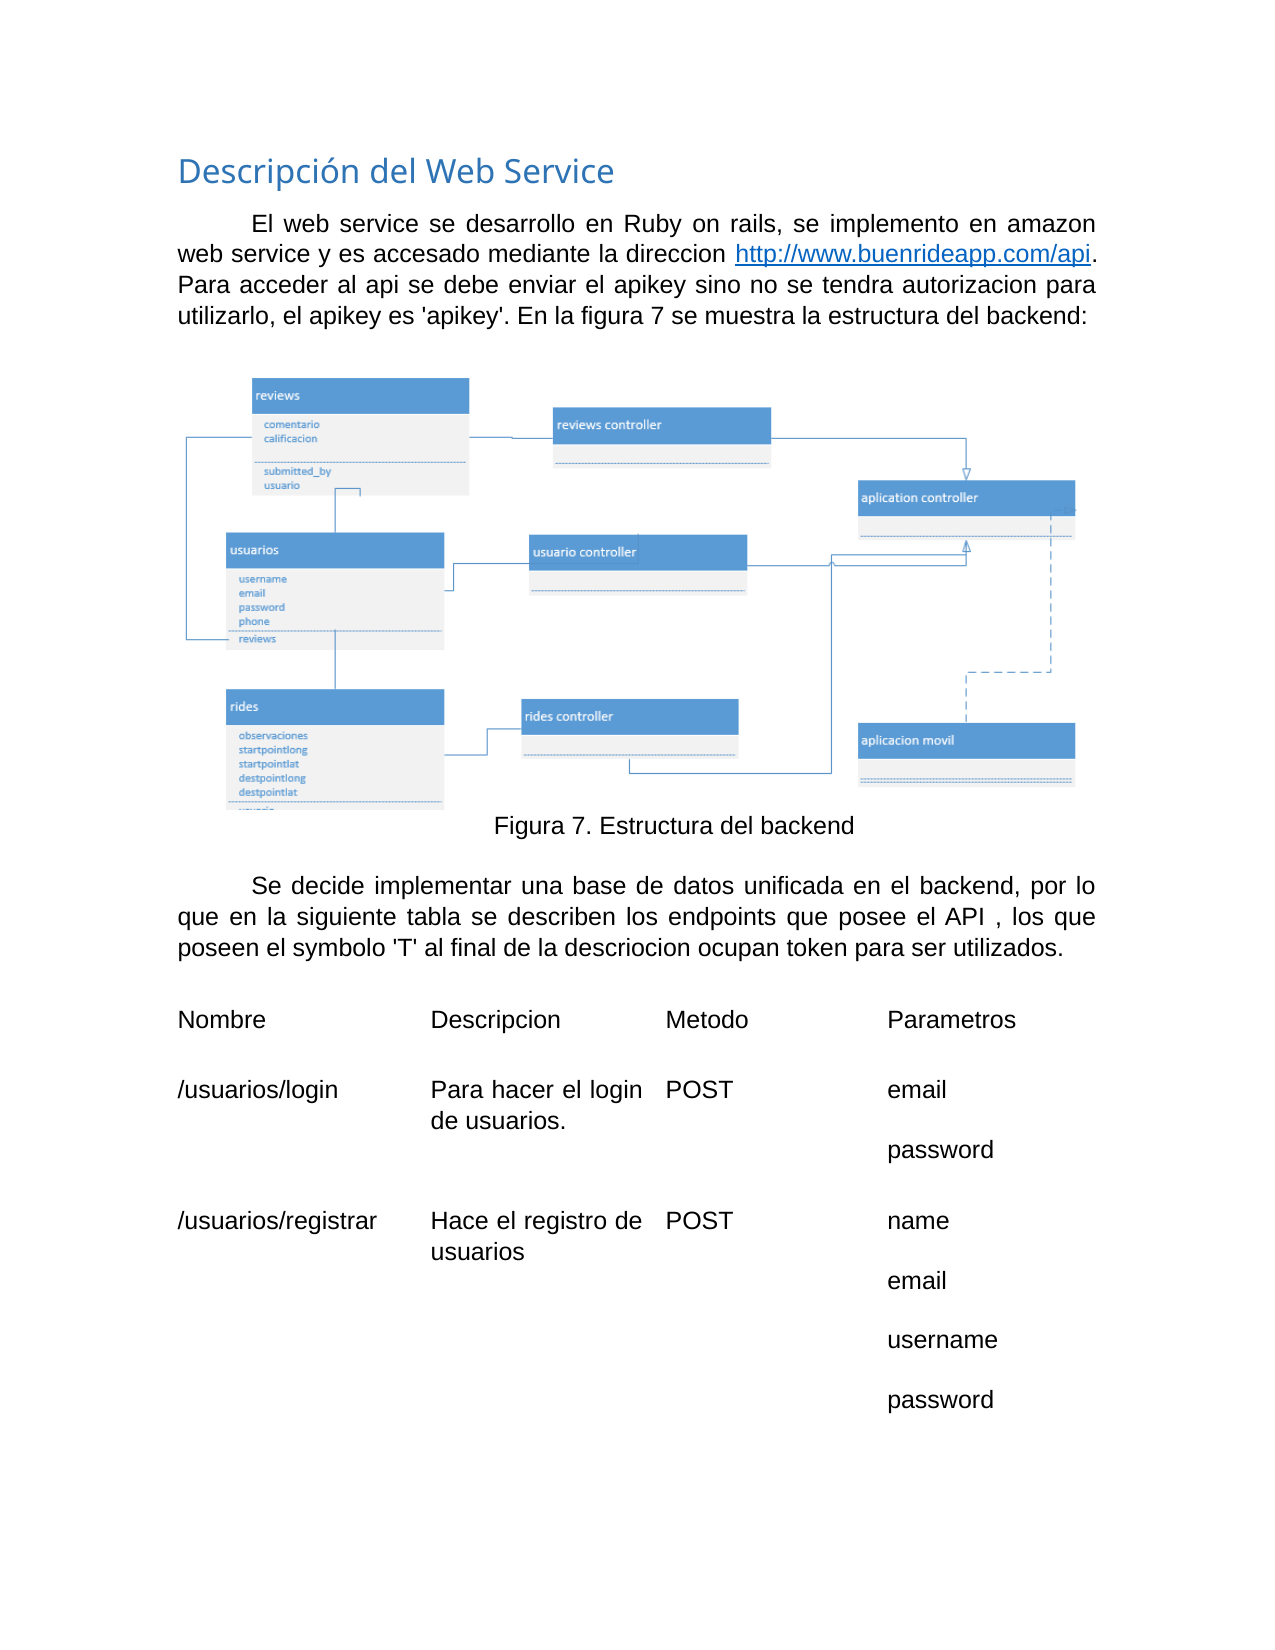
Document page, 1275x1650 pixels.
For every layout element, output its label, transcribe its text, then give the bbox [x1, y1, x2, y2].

table_header Metodo [654, 993, 876, 1063]
table_cell POST [654, 1063, 876, 1193]
picture [162, 366, 1084, 810]
subtitle Descripción del Web Service [177, 148, 1098, 193]
table_header Parametros [876, 993, 1109, 1063]
table_cell /usuarios/login [166, 1063, 419, 1193]
table_cell Para hacer el login de usuarios. [419, 1063, 654, 1193]
text Se decide implementar una base de datos unificada en el backend, por lo que en la siguiente tabla se describen los endpoints que posee el API , los que poseen el symbolo 'T' al final de la descriocion ocupan token para ser utilizados. [177, 871, 1098, 961]
table_cell /usuarios/registrar [166, 1193, 419, 1443]
table_cell email password [876, 1063, 1109, 1193]
table_cell name email username password [876, 1193, 1109, 1443]
text Figura 7. Estructura del backend [177, 361, 1098, 840]
table_cell Hace el registro de usuarios [419, 1193, 654, 1443]
table_header Nombre [166, 993, 419, 1063]
table_cell POST [654, 1193, 876, 1443]
text El web service se desarrollo en Ruby on rails, se implemento en amazon web service y es accesado mediante la direccion http://www.buenrideapp.com/api. Para acceder al api se debe enviar el apikey sino no se tendra autorizacion para utilizarlo, el apikey es 'apikey'. En la figura 7 se muestra la estructura del backend: [177, 209, 1098, 329]
table_header Descripcion [419, 993, 654, 1063]
